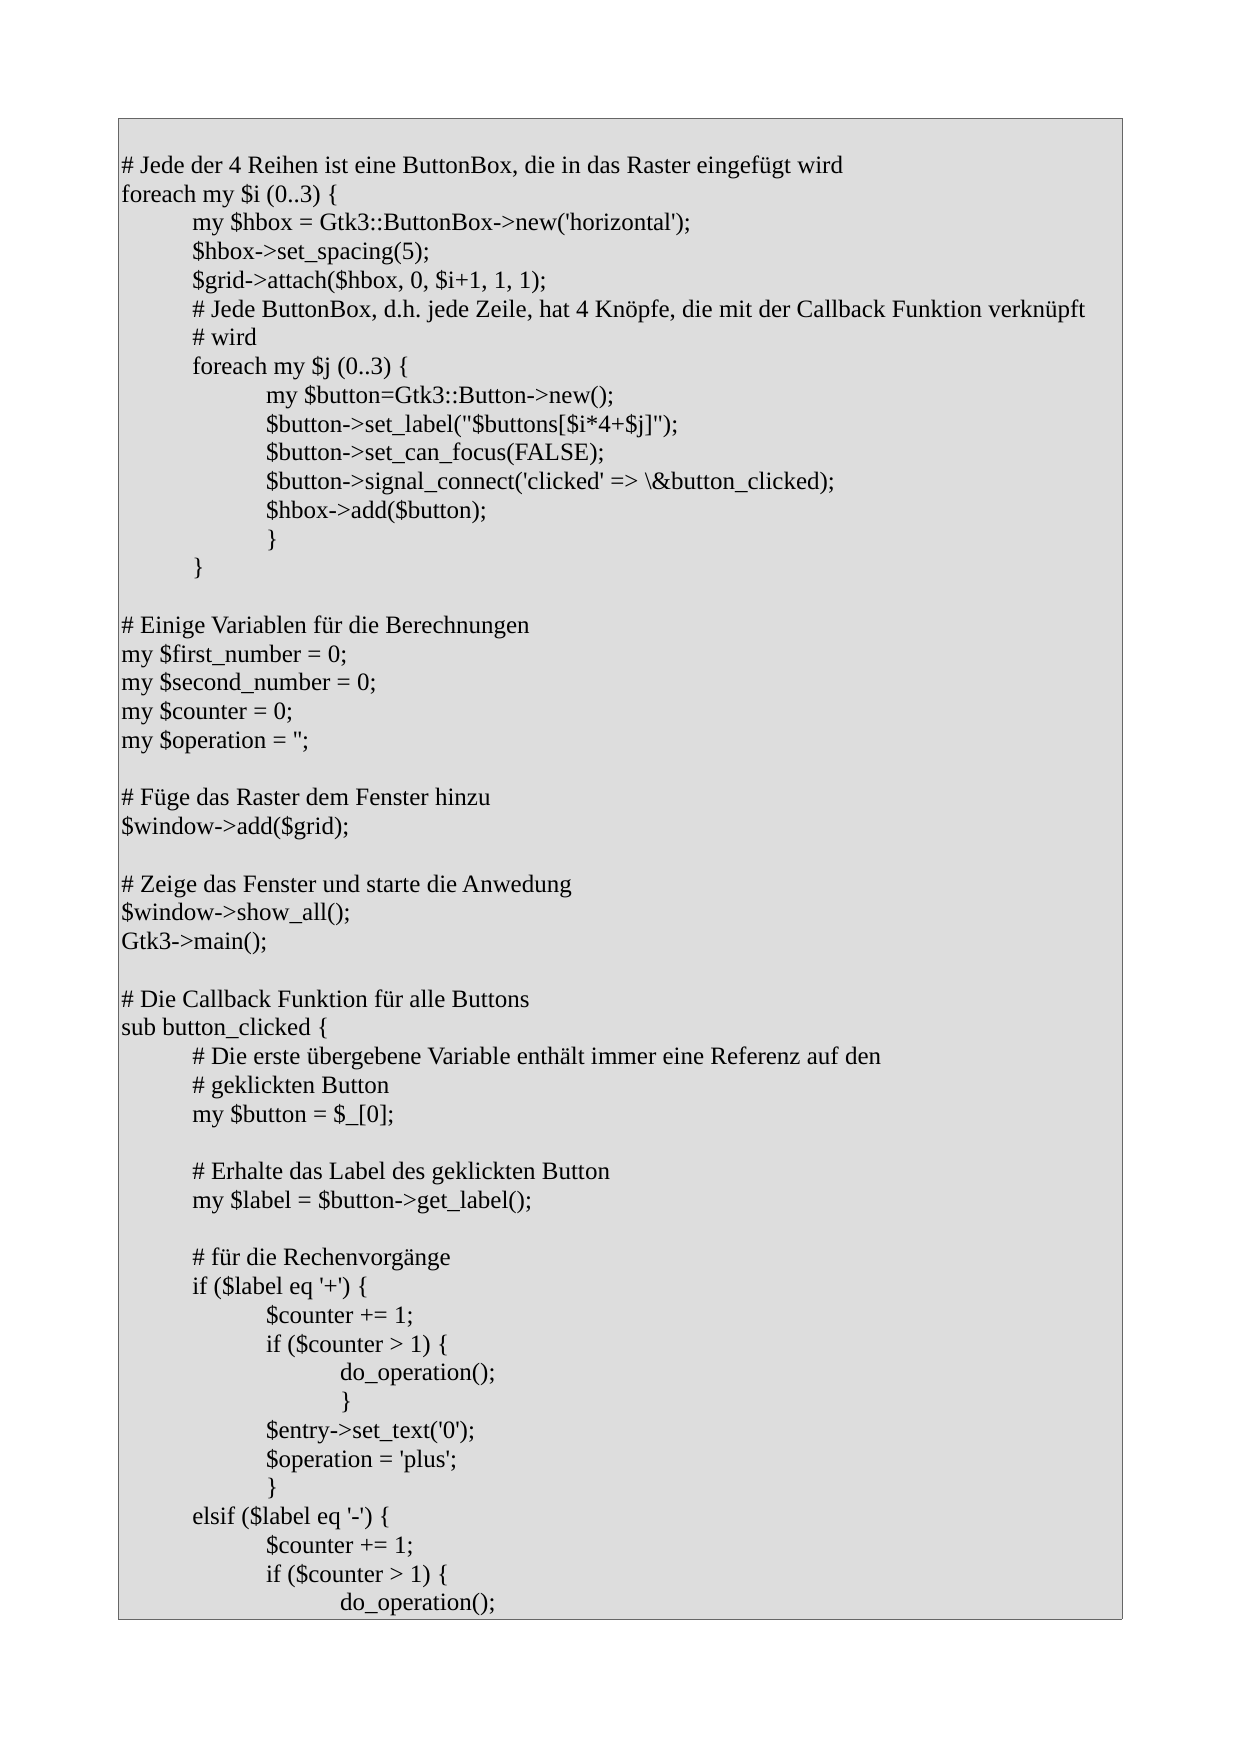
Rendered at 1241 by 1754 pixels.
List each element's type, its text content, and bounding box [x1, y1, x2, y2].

text my $button = $_[0]; [119, 1096, 1122, 1124]
text sub button_clicked { [119, 1009, 1122, 1038]
text $hbox->set_spacing(5); [119, 233, 1122, 262]
text # Die Callback Funktion für alle Buttons [119, 981, 1122, 1009]
text if ($counter > 1) { [119, 1556, 1122, 1584]
text # Die erste übergebene Variable enthält immer eine Referenz auf den [119, 1038, 1122, 1067]
text } [119, 1383, 1122, 1412]
text $counter += 1; [119, 1297, 1122, 1326]
text elsif ($label eq '-') { [119, 1498, 1122, 1527]
text $operation = 'plus'; [119, 1441, 1122, 1469]
text $hbox->add($button); [119, 492, 1122, 521]
text $button->signal_connect('clicked' => \&button_clicked); [119, 463, 1122, 492]
text } [119, 521, 1122, 549]
text $button->set_label("$buttons[$i*4+$j]"); [119, 406, 1122, 434]
text $window->show_all(); [119, 894, 1122, 923]
text $button->set_can_focus(FALSE); [119, 434, 1122, 463]
text $entry->set_text('0'); [119, 1412, 1122, 1441]
text do_operation(); [119, 1354, 1122, 1383]
text my $button=Gtk3::Button->new(); [119, 377, 1122, 406]
text my $first_number = 0; [119, 636, 1122, 664]
text # Einige Variablen für die Berechnungen [119, 607, 1122, 636]
text $grid->attach($hbox, 0, $i+1, 1, 1); [119, 262, 1122, 291]
text if ($counter > 1) { [119, 1326, 1122, 1354]
text my $second_number = 0; [119, 664, 1122, 693]
text $window->add($grid); [119, 808, 1122, 837]
text # für die Rechenvorgänge [119, 1239, 1122, 1268]
text # Jede ButtonBox, d.h. jede Zeile, hat 4 Knöpfe, die mit der Callback Funktion verknüpft # wird [119, 291, 1122, 348]
text my $hbox = Gtk3::ButtonBox->new('horizontal'); [119, 204, 1122, 233]
text do_operation(); [119, 1584, 1122, 1619]
text # Erhalte das Label des geklickten Button [119, 1153, 1122, 1182]
text # geklickten Button [119, 1067, 1122, 1096]
text my $counter = 0; [119, 693, 1122, 722]
text Gtk3->main(); [119, 923, 1122, 952]
text $counter += 1; [119, 1527, 1122, 1556]
text # Füge das Raster dem Fenster hinzu [119, 779, 1122, 808]
text # Zeige das Fenster und starte die Anwedung [119, 866, 1122, 894]
text my $operation = ''; [119, 722, 1122, 751]
text } [119, 549, 1122, 578]
text my $label = $button->get_label(); [119, 1182, 1122, 1211]
text if ($label eq '+') { [119, 1268, 1122, 1297]
text # Jede der 4 Reihen ist eine ButtonBox, die in das Raster eingefügt wird [119, 147, 1122, 176]
text foreach my $i (0..3) { [119, 176, 1122, 204]
text } [119, 1469, 1122, 1498]
text foreach my $j (0..3) { [119, 348, 1122, 377]
